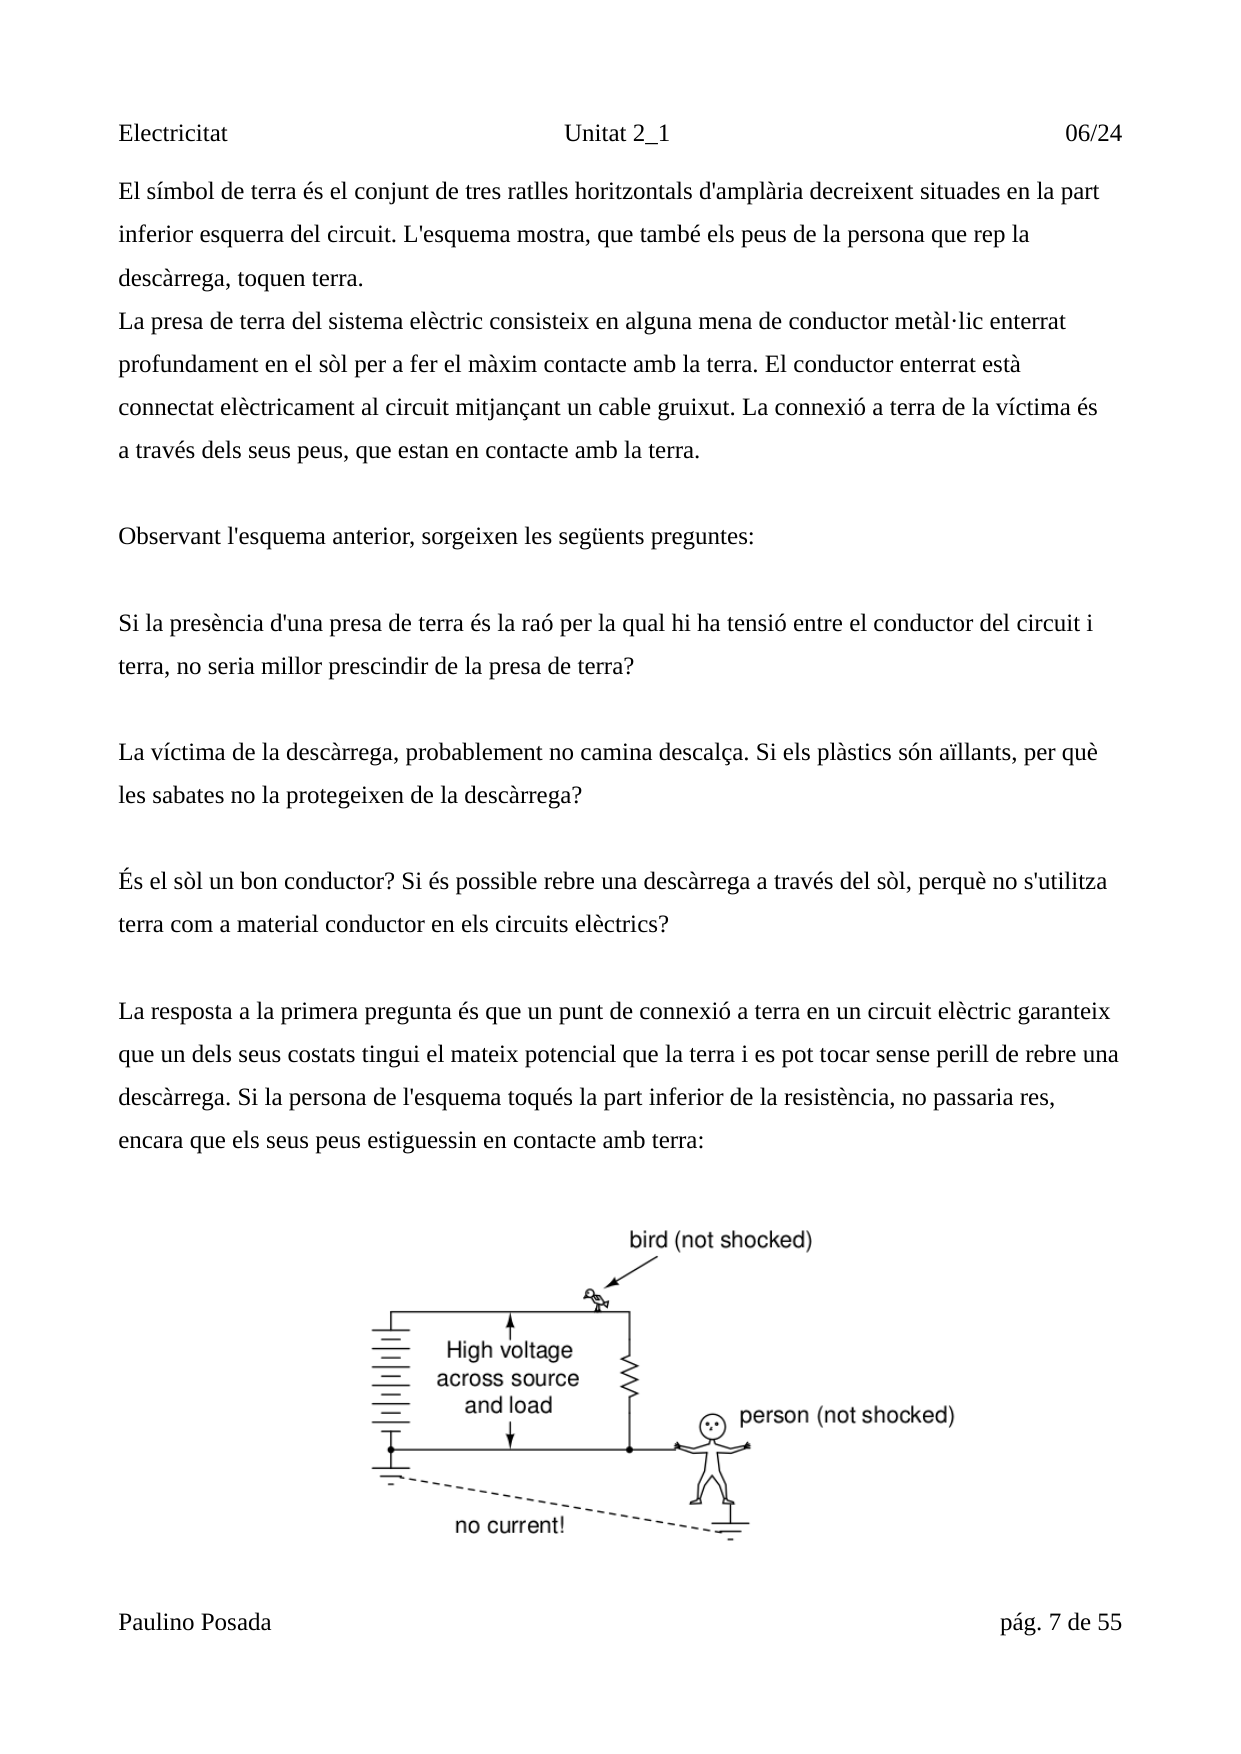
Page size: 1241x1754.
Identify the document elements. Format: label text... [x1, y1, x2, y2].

text Observant l'esquema anterior, sorgeixen les següents preguntes: [118, 521, 1122, 550]
text El símbol de terra és el conjunt de tres ratlles horitzontals d'amplària decreixent situades en la part inferior esquerra del circuit. L'esquema mostra, que també els peus de la persona que rep la descàrrega, toquen terra. [118, 176, 1122, 291]
text És el sòl un bon conductor? Si és possible rebre una descàrrega a través del sòl, perquè no s'utilitza terra com a material conductor en els circuits elèctrics? [118, 866, 1122, 938]
text La resposta a la primera pregunta és que un punt de connexió a terra en un circuit elèctric garanteix que un dels seus costats tingui el mateix potencial que la terra i es pot tocar sense perill de rebre una descàrrega. Si la persona de l'esquema toqués la part inferior de la resistència, no passaria res, encara que els seus peus estiguessin en contacte amb terra: [118, 996, 1122, 1154]
text La víctima de la descàrrega, probablement no camina descalça. Si els plàstics són aïllants, per què les sabates no la protegeixen de la descàrrega? [118, 737, 1122, 809]
text a través dels seus peus, que estan en contacte amb la terra. [118, 435, 1122, 464]
text Si la presència d'una presa de terra és la raó per la qual hi ha tensió entre el conductor del circuit i terra, no seria millor prescindir de la presa de terra? [118, 608, 1122, 679]
picture [362, 1229, 963, 1561]
text La presa de terra del sistema elèctric consisteix en alguna mena de conductor metàl·lic enterrat profundament en el sòl per a fer el màxim contacte amb la terra. El conductor enterrat està connectat elèctricament al circuit mitjançant un cable gruixut. La connexió a terra de la víctima és [118, 306, 1122, 421]
